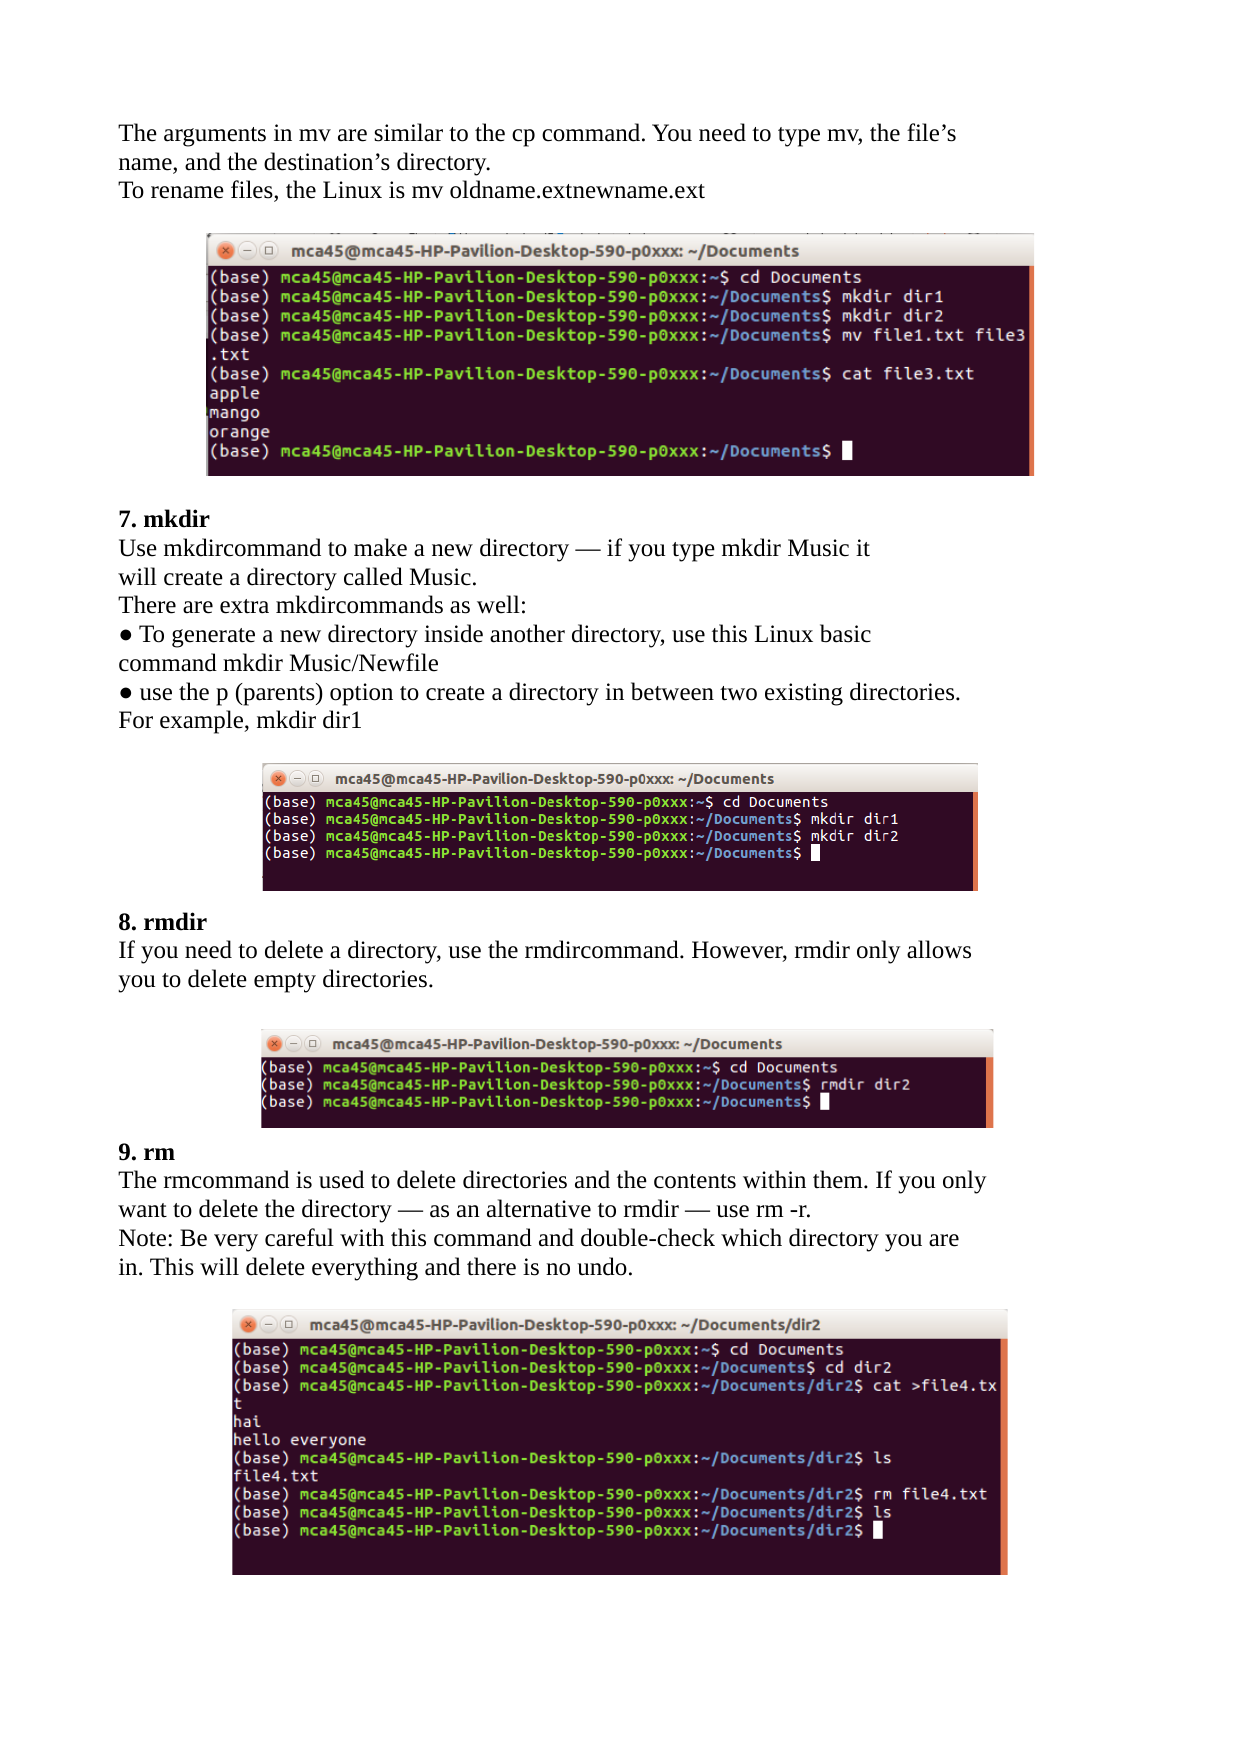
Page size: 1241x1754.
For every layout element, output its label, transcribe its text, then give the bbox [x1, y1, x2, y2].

text name, and the destination’s directory. [118, 147, 1122, 176]
picture [262, 763, 978, 891]
text in. This will delete everything and there is no undo. [118, 1252, 1122, 1281]
text To rename files, the Linux is mv oldname.extnewname.ext [118, 176, 1122, 204]
text want to delete the directory — as an alternative to rmdir — use rm -r. [118, 1194, 1122, 1223]
picture [206, 233, 1035, 476]
text ● To generate a new directory inside another directory, use this Linux basic [118, 619, 1122, 648]
text There are extra mkdircommands as well: [118, 591, 1122, 619]
text The rmcommand is used to delete directories and the contents within them. If you only [118, 1166, 1122, 1194]
text 8. rmdir [118, 907, 1122, 936]
text 7. mkdir [118, 504, 1122, 533]
text will create a directory called Music. [118, 562, 1122, 591]
picture [261, 1029, 994, 1128]
picture [232, 1309, 1008, 1575]
text Use mkdircommand to make a new directory — if you type mkdir Music it [118, 533, 1122, 562]
text If you need to delete a directory, use the rmdircommand. However, rmdir only allows [118, 936, 1122, 964]
text command mkdir Music/Newfile [118, 648, 1122, 677]
text Note: Be very careful with this command and double-check which directory you are [118, 1223, 1122, 1252]
text For example, mkdir dir1 [118, 706, 1122, 734]
text The arguments in mv are similar to the cp command. You need to type mv, the file’s [118, 118, 1122, 147]
text ● use the p (parents) option to create a directory in between two existing directories. [118, 677, 1122, 706]
text 9. rm [118, 1137, 1122, 1166]
text you to delete empty directories. [118, 964, 1122, 993]
